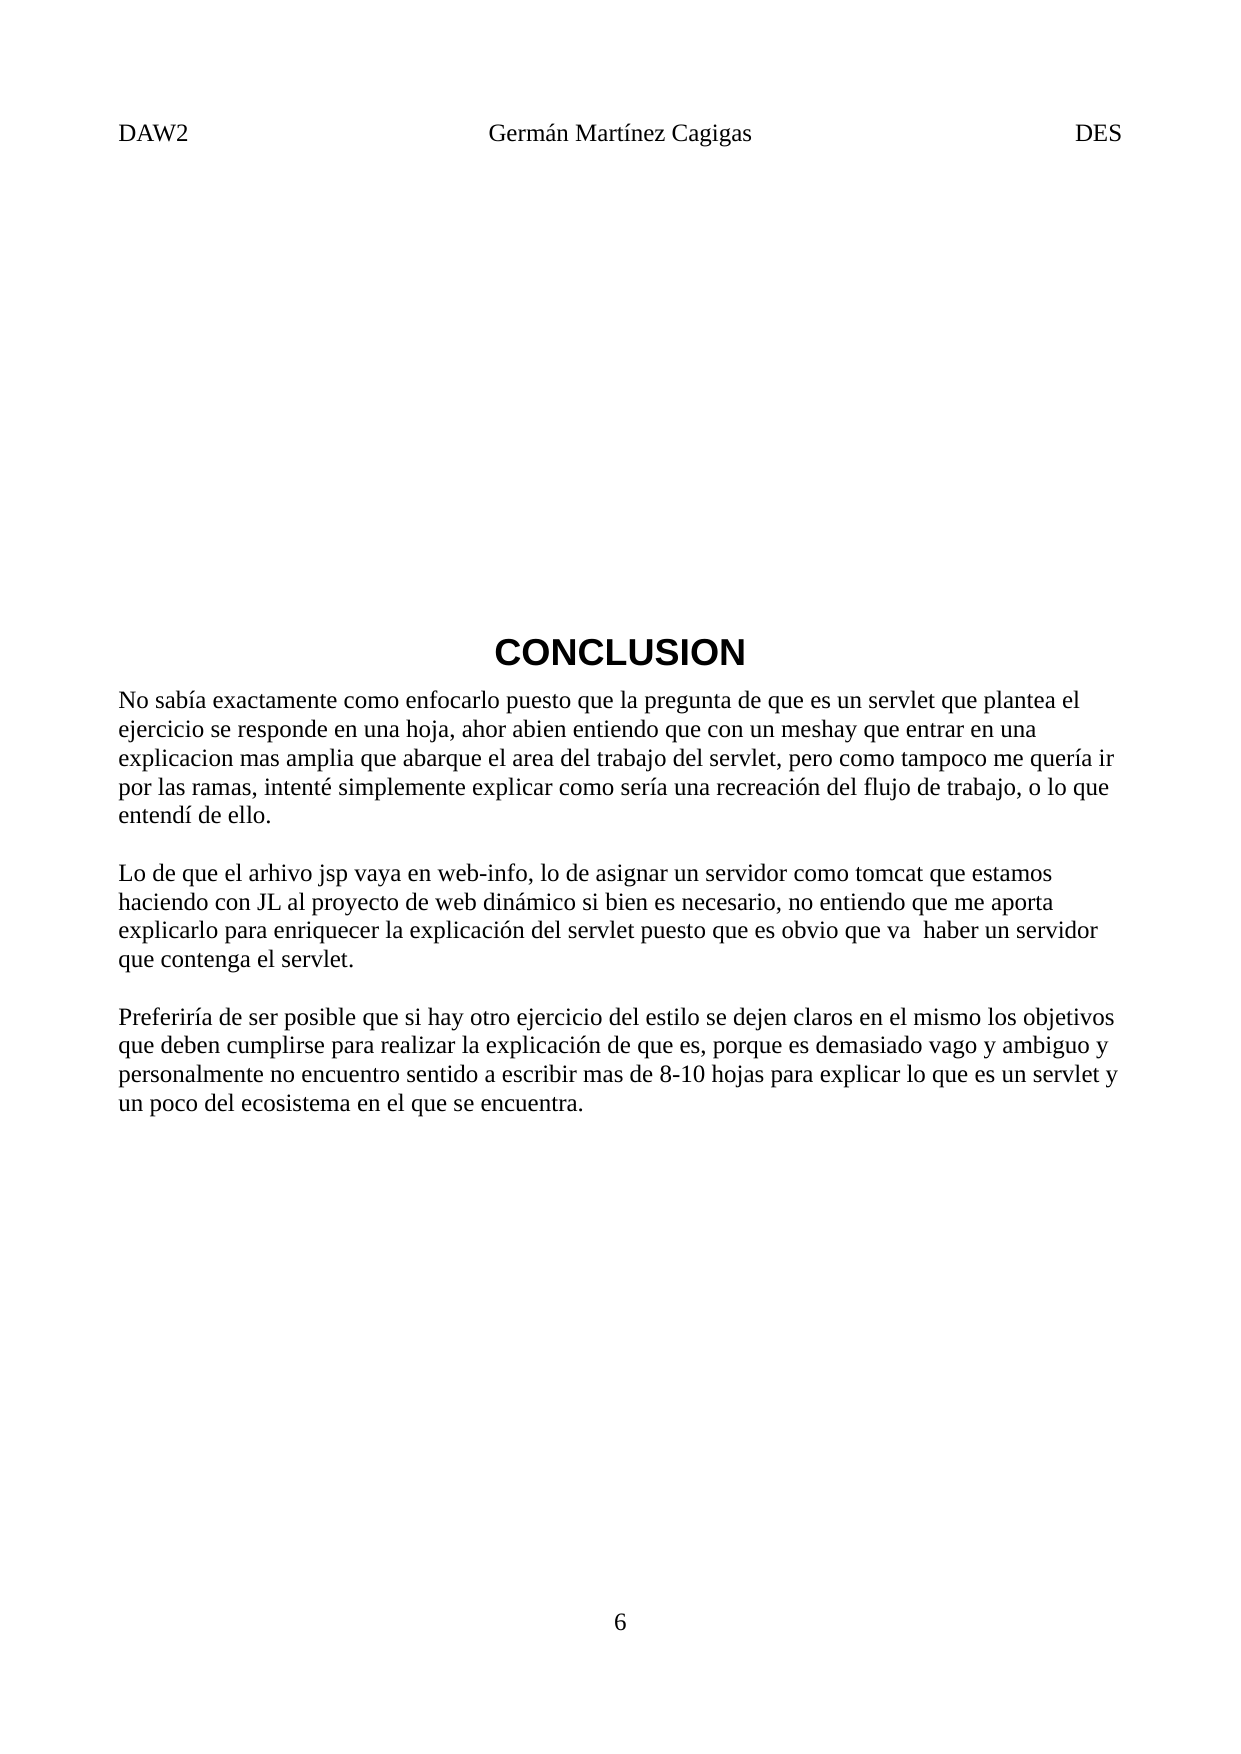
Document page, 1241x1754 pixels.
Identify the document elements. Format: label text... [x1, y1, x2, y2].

text Lo de que el arhivo jsp vaya en web-info, lo de asignar un servidor como tomcat que estamos haciendo con JL al proyecto de web dinámico si bien es necesario, no entiendo que me aporta explicarlo para enriquecer la explicación del servlet puesto que es obvio que va haber un servidor que contenga el servlet. [118, 858, 1122, 973]
subtitle CONCLUSION [118, 630, 1122, 673]
text No sabía exactamente como enfocarlo puesto que la pregunta de que es un servlet que plantea el ejercicio se responde en una hoja, ahor abien entiendo que con un meshay que entrar en una explicacion mas amplia que abarque el area del trabajo del servlet, pero como tampoco me quería ir por las ramas, intenté simplemente explicar como sería una recreación del flujo de trabajo, o lo que entendí de ello. [118, 685, 1122, 829]
text Preferiría de ser posible que si hay otro ejercicio del estilo se dejen claros en el mismo los objetivos que deben cumplirse para realizar la explicación de que es, porque es demasiado vago y ambiguo y personalmente no encuentro sentido a escribir mas de 8-10 hojas para explicar lo que es un servlet y un poco del ecosistema en el que se encuentra. [118, 1002, 1122, 1117]
